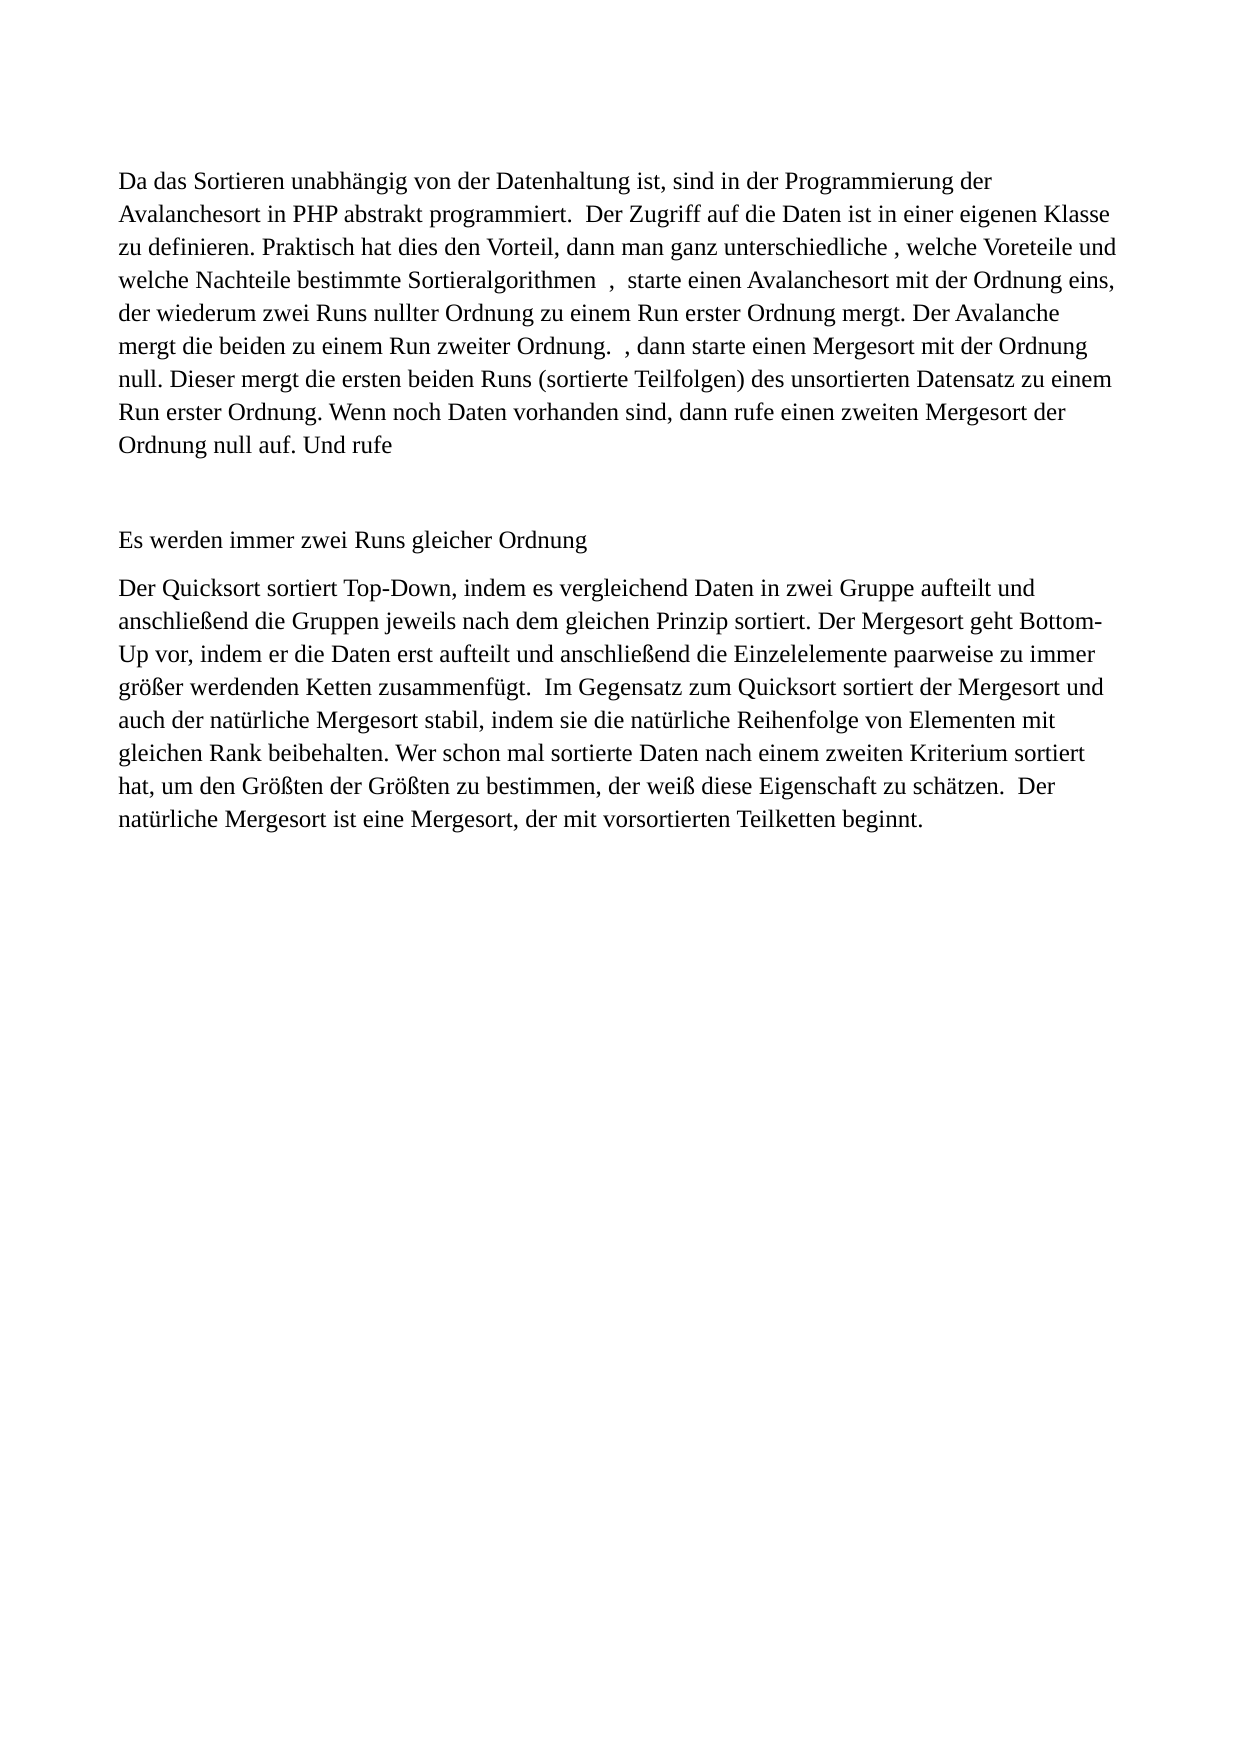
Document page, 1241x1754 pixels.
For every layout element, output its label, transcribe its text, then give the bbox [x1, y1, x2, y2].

text Der Quicksort sortiert Top-Down, indem es vergleichend Daten in zwei Gruppe aufteilt und anschließend die Gruppen jeweils nach dem gleichen Prinzip sortiert. Der Mergesort geht Bottom-Up vor, indem er die Daten erst aufteilt und anschließend die Einzelelemente paarweise zu immer größer werdenden Ketten zusammenfügt. Im Gegensatz zum Quicksort sortiert der Mergesort und auch der natürliche Mergesort stabil, indem sie die natürliche Reihenfolge von Elementen mit gleichen Rank beibehalten. Wer schon mal sortierte Daten nach einem zweiten Kriterium sortiert hat, um den Größten der Größten zu bestimmen, der weiß diese Eigenschaft zu schätzen. Der natürliche Mergesort ist eine Mergesort, der mit vorsortierten Teilketten beginnt. [118, 573, 1122, 833]
text Da das Sortieren unabhängig von der Datenhaltung ist, sind in der Programmierung der Avalanchesort in PHP abstrakt programmiert. Der Zugriff auf die Daten ist in einer eigenen Klasse zu definieren. Praktisch hat dies den Vorteil, dann man ganz unterschiedliche , welche Voreteile und welche Nachteile bestimmte Sortieralgorithmen , starte einen Avalanchesort mit der Ordnung eins, der wiederum zwei Runs nullter Ordnung zu einem Run erster Ordnung mergt. Der Avalanche mergt die beiden zu einem Run zweiter Ordnung. , dann starte einen Mergesort mit der Ordnung null. Dieser mergt die ersten beiden Runs (sortierte Teilfolgen) des unsortierten Datensatz zu einem Run erster Ordnung. Wenn noch Daten vorhanden sind, dann rufe einen zweiten Mergesort der Ordnung null auf. Und rufe [118, 166, 1122, 459]
text Es werden immer zwei Runs gleicher Ordnung [118, 525, 1122, 554]
